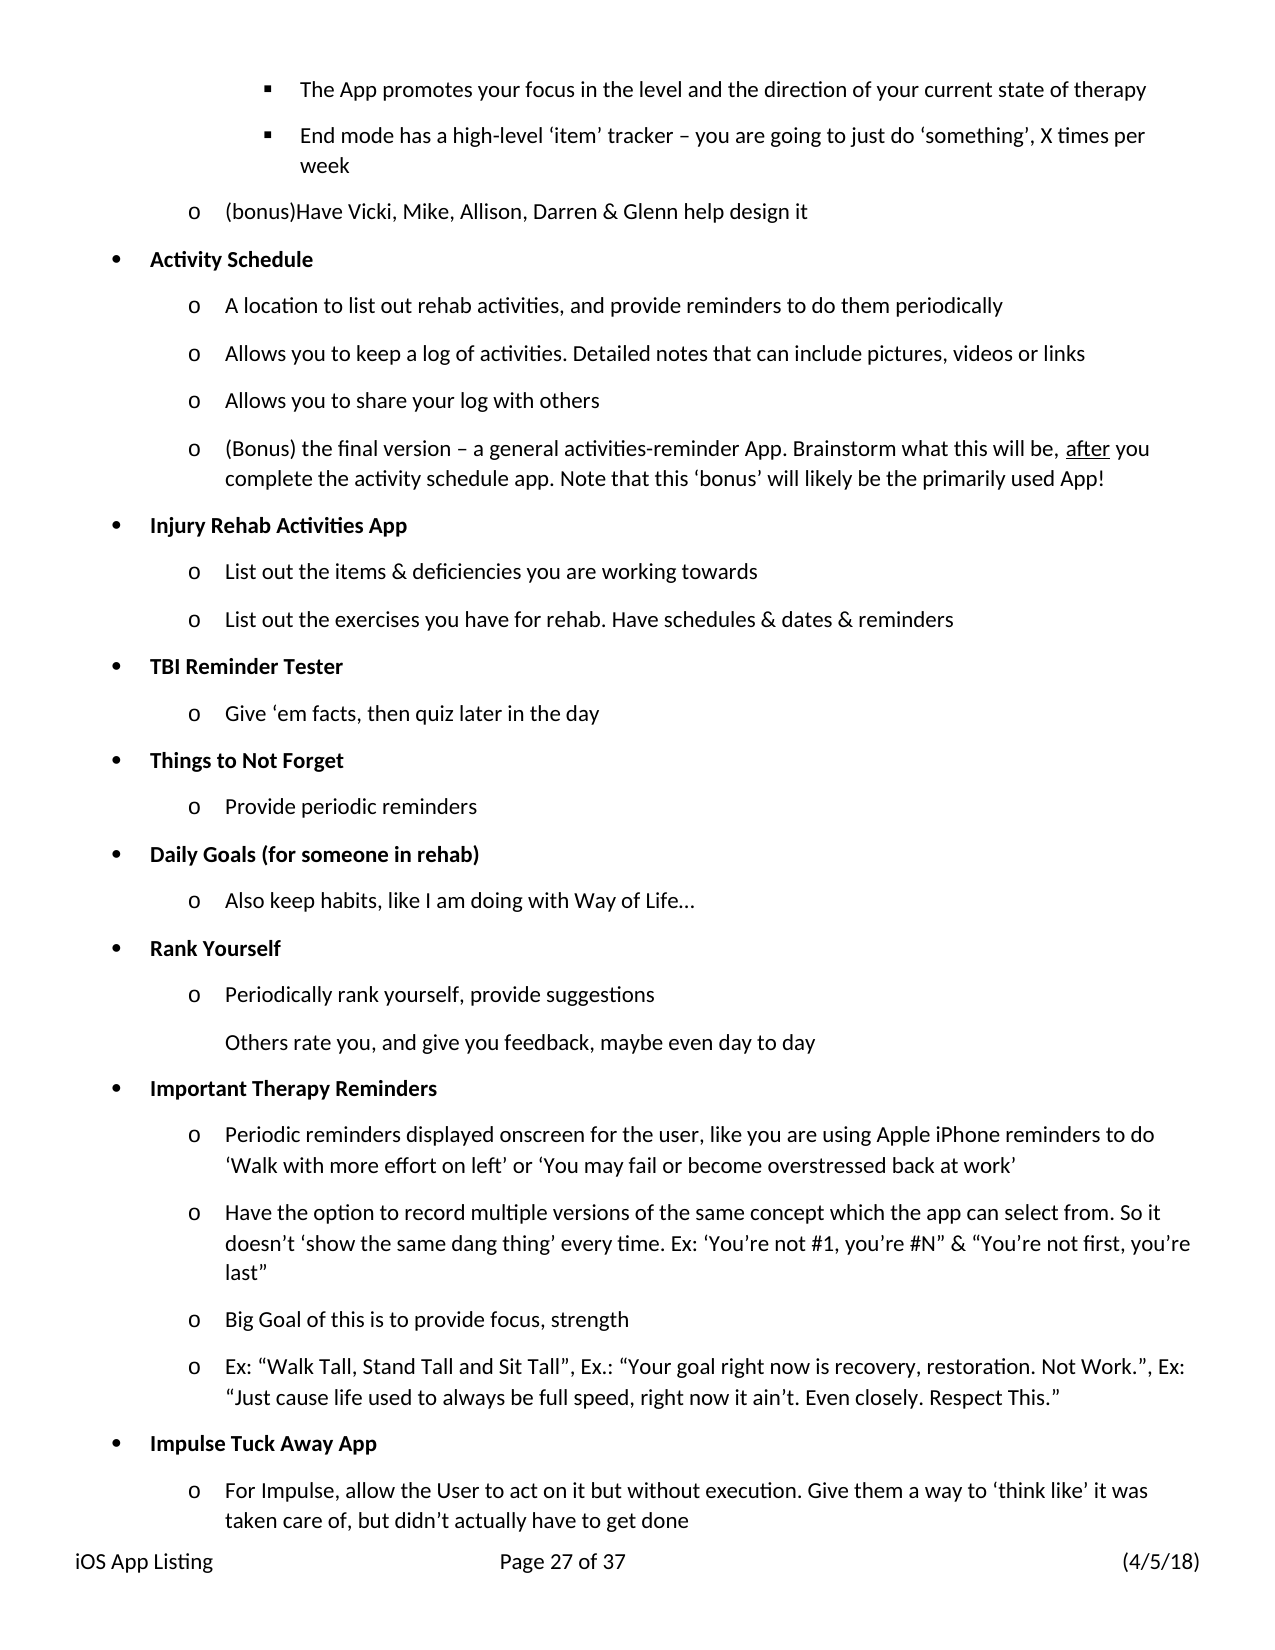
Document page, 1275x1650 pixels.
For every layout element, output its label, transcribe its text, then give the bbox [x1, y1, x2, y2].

list List out the items & deficiencies you are working towards [187, 557, 1200, 586]
list The App promotes your focus in the level and the direction of your current state of therapy [262, 75, 1200, 103]
list Also keep habits, like I am doing with Way of Life… [187, 886, 1200, 916]
list Things to Not Forget [112, 746, 1200, 774]
list For Impulse, allow the User to act on it but without execution. Give them a way to ‘think like’ it was taken care of, but didn’t actually have to get done [187, 1476, 1200, 1534]
list Allows you to share your log with others [187, 386, 1200, 415]
list Impulse Tuck Away App [112, 1429, 1200, 1457]
list Periodic reminders displayed onscreen for the user, like you are using Apple iPhone reminders to do ‘Walk with more effort on left’ or ‘You may fail or become overstressed back at work’ [187, 1121, 1200, 1179]
list Activity Schedule [112, 245, 1200, 273]
list End mode has a high-level ‘item’ tracker – you are going to just do ‘something’, X times per week [262, 121, 1200, 179]
list Daily Goals (for someone in rehab) [112, 840, 1200, 868]
list Have the option to record multiple versions of the same concept which the app can select from. So it doesn’t ‘show the same dang thing’ every time. Ex: ‘You’re not #1, you’re #N” & “You’re not first, you’re last” [187, 1198, 1200, 1286]
list Big Goal of this is to provide focus, strength [187, 1305, 1200, 1334]
list Others rate you, and give you feedback, maybe even day to day [225, 1028, 1200, 1056]
list List out the exercises you have for rehab. Have schedules & dates & reminders [187, 605, 1200, 634]
list Give ‘em facts, then quiz later in the day [187, 699, 1200, 728]
list (Bonus) the final version – a general activities-reminder App. Brainstorm what this will be, after you complete the activity schedule app. Note that this ‘bonus’ will likely be the primarily used App! [187, 434, 1200, 493]
list A location to list out rehab activities, and provide reminders to do them periodically [187, 291, 1200, 320]
list TBI Reminder Tester [112, 652, 1200, 680]
list Ex: “Walk Tall, Stand Tall and Sit Tall”, Ex.: “Your goal right now is recovery, restoration. Not Work.”, Ex: “Just cause life used to always be full speed, right now it ain’t. Even closely. Respect This.” [187, 1352, 1200, 1411]
list Provide periodic reminders [187, 792, 1200, 822]
list Periodically rank yourself, provide suggestions [187, 980, 1200, 1009]
list Allows you to keep a log of activities. Detailed notes that can include pictures, videos or links [187, 339, 1200, 368]
list (bonus)Have Vicki, Mike, Allison, Darren & Glenn help design it [187, 197, 1200, 227]
list Injury Rehab Activities App [112, 511, 1200, 539]
list Rank Yourself [112, 934, 1200, 962]
list Important Therapy Reminders [112, 1074, 1200, 1102]
